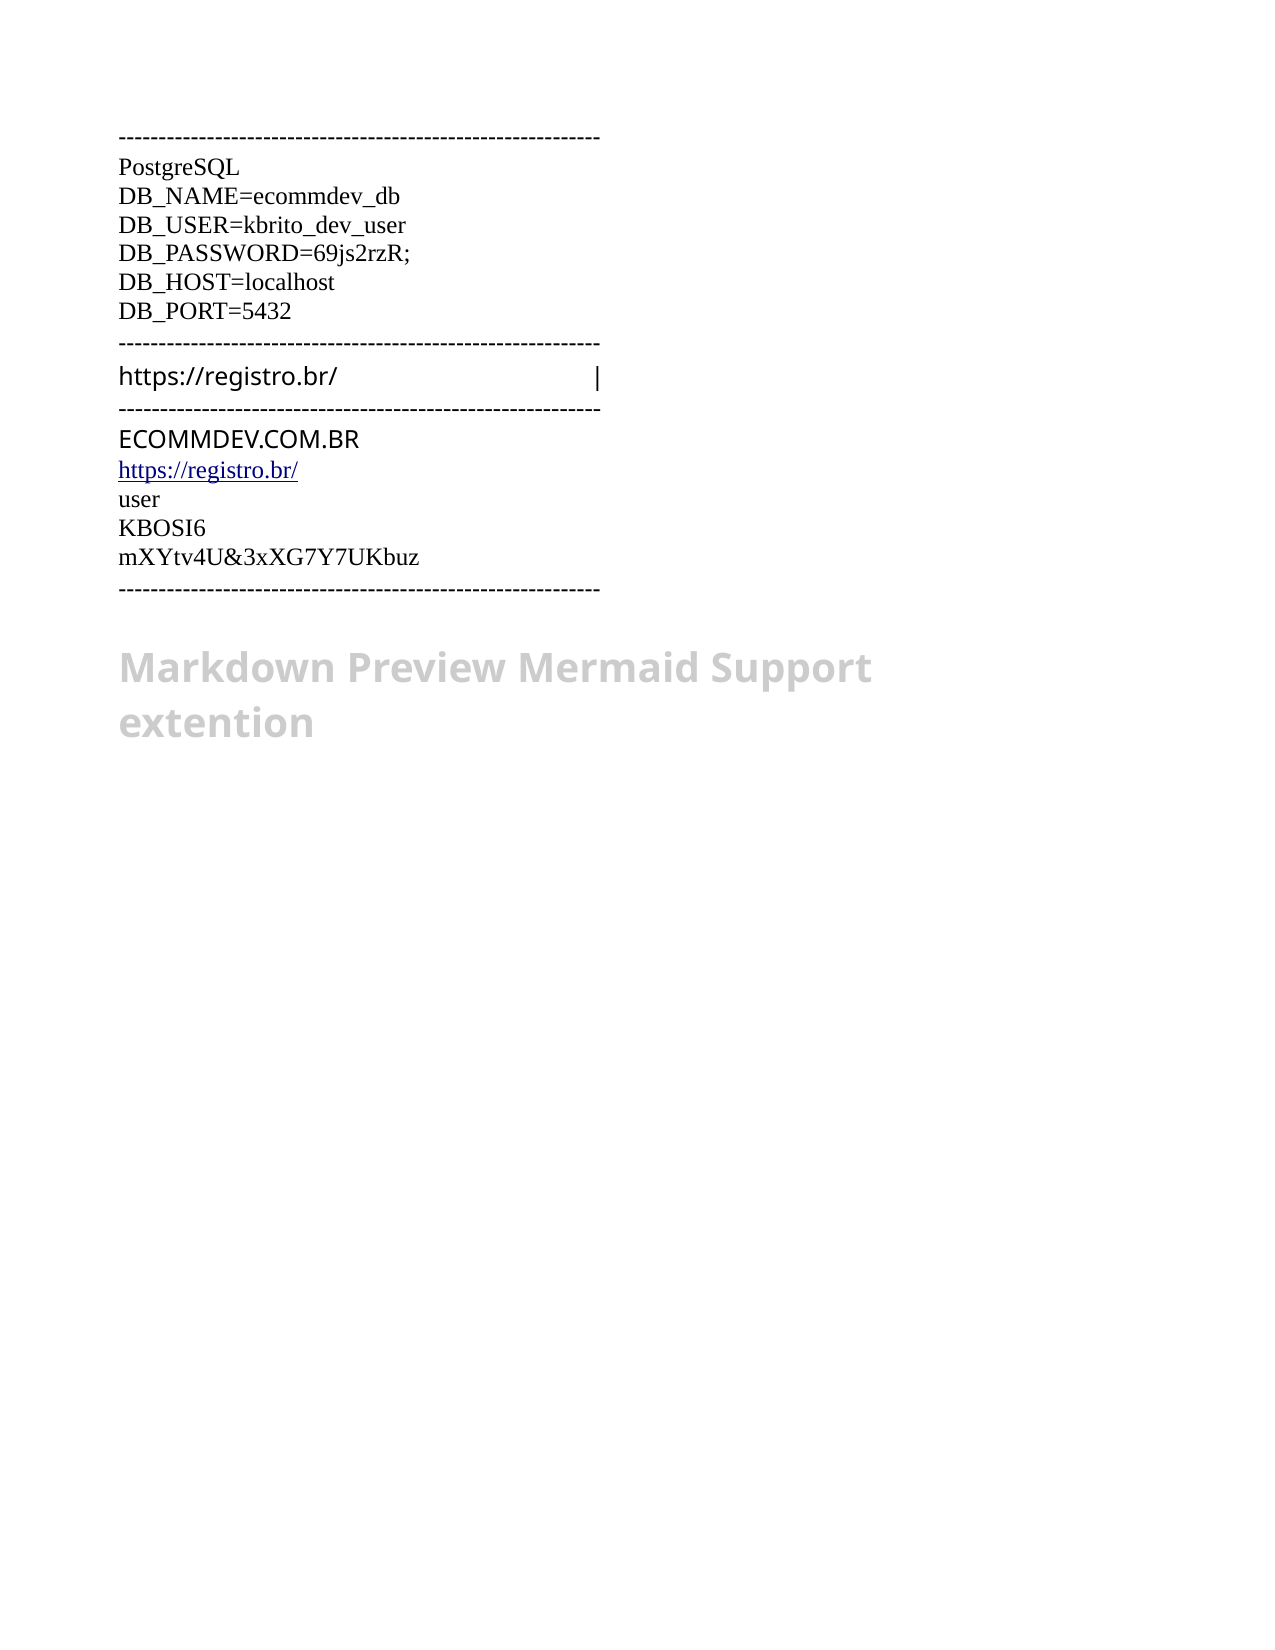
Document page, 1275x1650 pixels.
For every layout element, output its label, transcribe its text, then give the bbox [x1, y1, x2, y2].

text DB_NAME=ecommdev_db [118, 181, 1157, 210]
text user [118, 484, 1157, 513]
text ------------------------------------------------------------ [118, 325, 1157, 359]
text Markdown Preview Mermaid Support [118, 639, 1157, 694]
text https://registro.br/ [118, 456, 1157, 484]
text DB_PASSWORD=69js2rzR; [118, 238, 1157, 267]
text DB_HOST=localhost [118, 267, 1157, 296]
text PostgreSQL [118, 152, 1157, 181]
text ---------------------------------------------------------- [118, 393, 1157, 422]
text extention [118, 694, 1157, 749]
text mXYtv4U&3xXG7Y7UKbuz [118, 542, 1157, 571]
text https://registro.br/ | [118, 359, 1157, 393]
text KBOSI6 [118, 513, 1157, 542]
text ------------------------------------------------------------ [118, 118, 1157, 152]
text DB_PORT=5432 [118, 296, 1157, 325]
text ECOMMDEV.COM.BR [118, 422, 1157, 456]
text DB_USER=kbrito_dev_user [118, 210, 1157, 238]
text ------------------------------------------------------------ [118, 571, 1157, 605]
